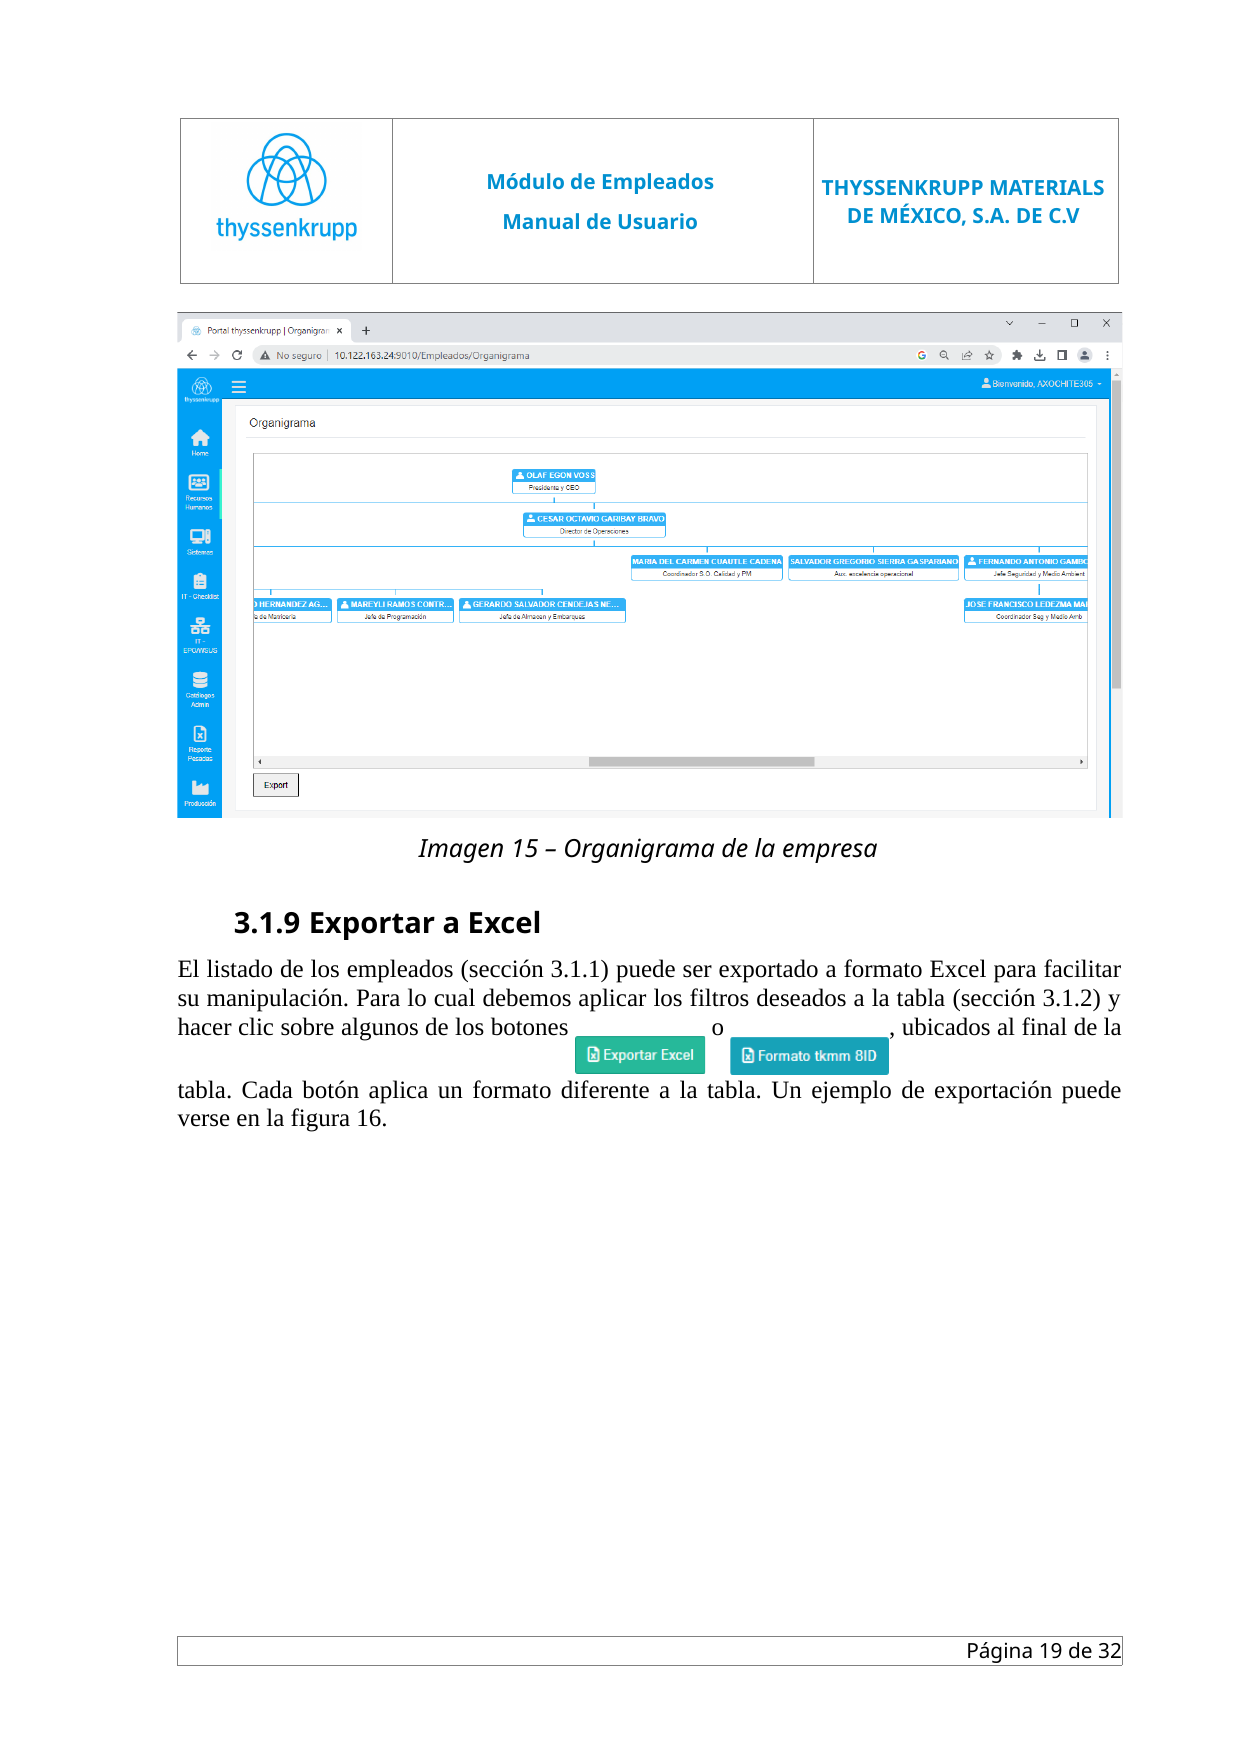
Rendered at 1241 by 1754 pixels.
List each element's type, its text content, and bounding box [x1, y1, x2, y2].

subtitle Exportar a Excel [233, 902, 1122, 942]
text El listado de los empleados (sección 3.1.1) puede ser exportado a formato Excel para facilitar su manipulación. Para lo cual debemos aplicar los filtros deseados a la tabla (sección 3.1.2) y hacer clic sobre algunos de los botones o , ubicados al final de la tabla. Cada botón aplica un formato diferente a la tabla. Un ejemplo de exportación puede verse en la figura 16. [177, 954, 1122, 1132]
text Imagen 15 – Organigrama de la empresa [177, 831, 1122, 864]
